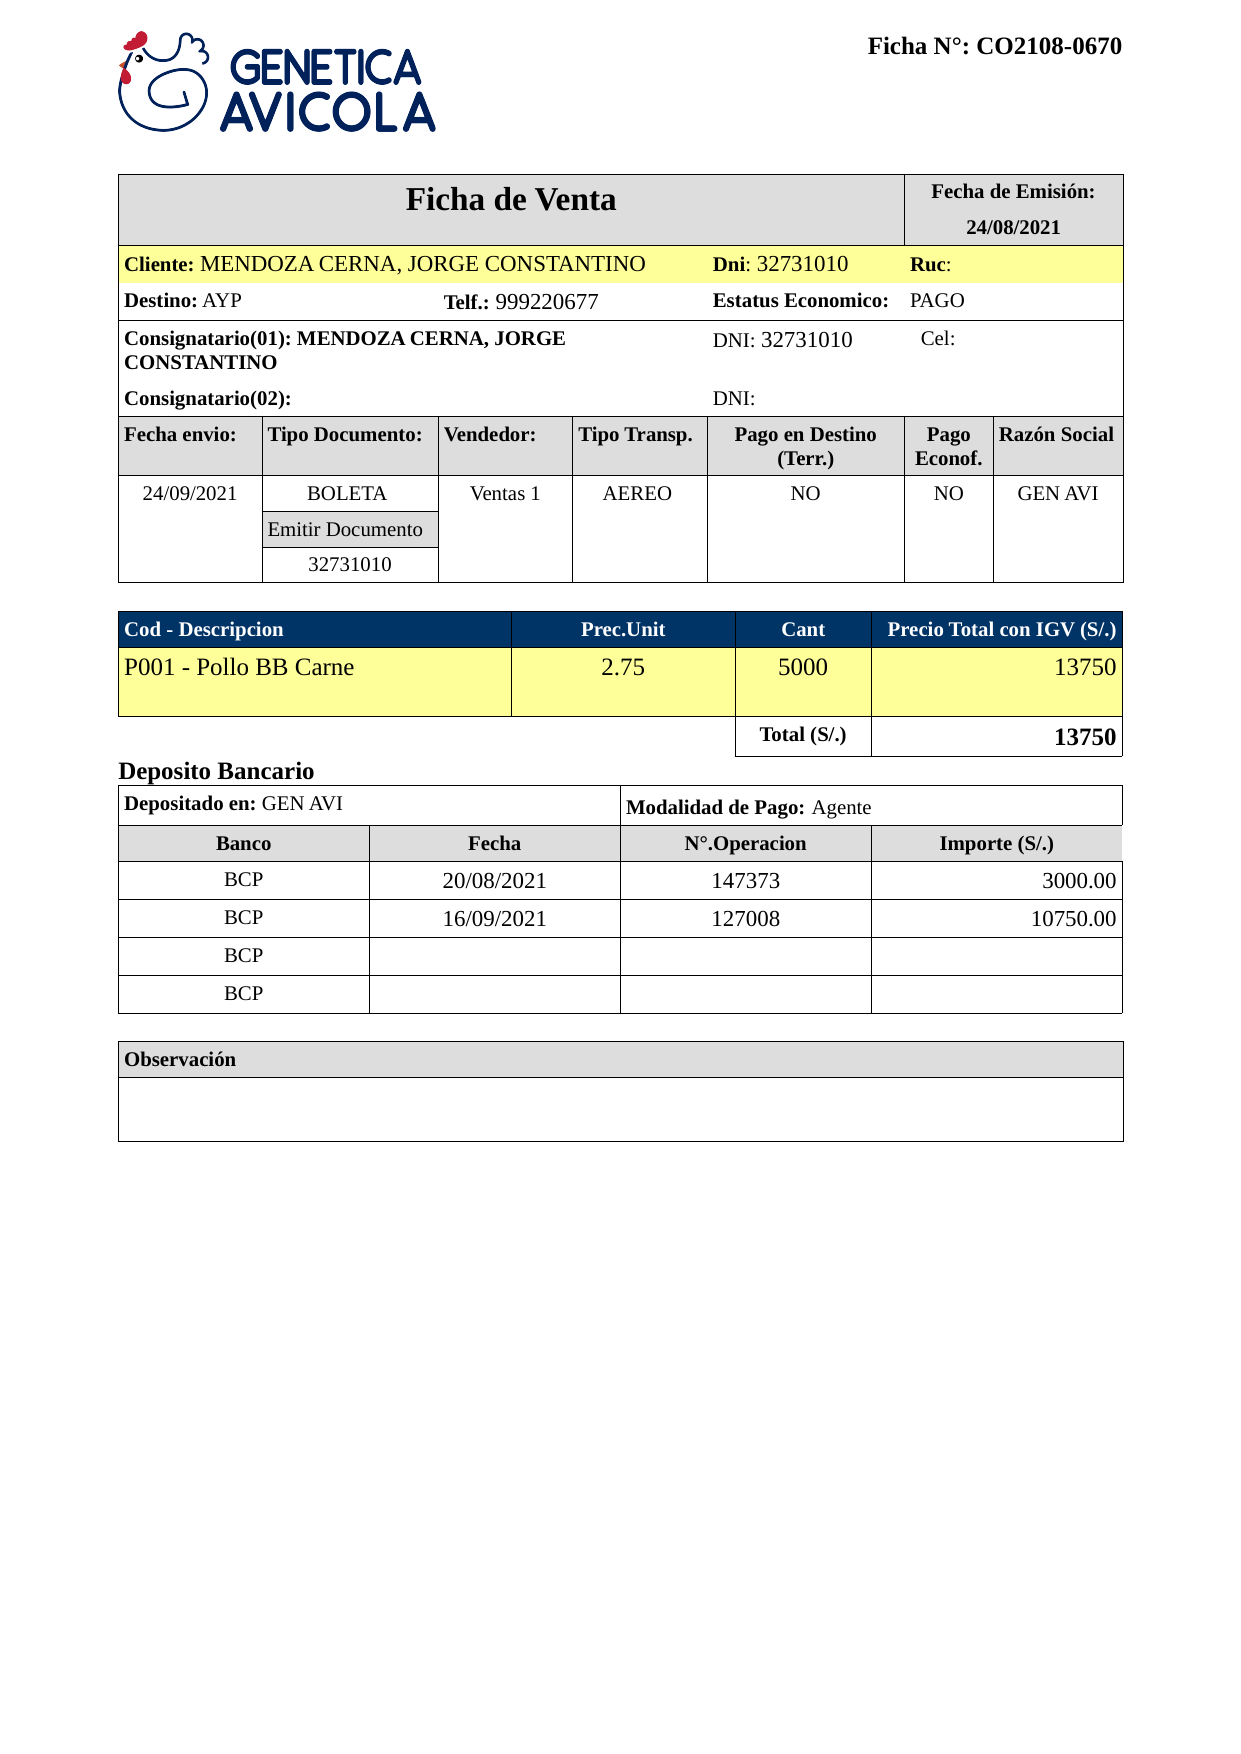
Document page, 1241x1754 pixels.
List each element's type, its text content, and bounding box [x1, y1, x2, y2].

table_cell BOLETA [263, 476, 438, 511]
table_cell [621, 976, 871, 1012]
table_cell BCP [119, 938, 369, 974]
table_cell 2.75 [512, 648, 735, 716]
table_cell Ruc: [904, 246, 1123, 283]
table_cell Pago en Destino (Terr.) [708, 417, 904, 475]
table_cell 13750 [872, 648, 1122, 716]
table_cell Telf.: 999220677 [438, 283, 707, 320]
table_cell Banco [119, 826, 369, 861]
table_cell Razón Social [994, 417, 1123, 475]
table_header Cod - Descripcion [119, 612, 511, 647]
table_cell Cel: [915, 321, 1123, 380]
table_header Fecha de Emisión: [905, 175, 1123, 209]
table_cell Fecha [370, 826, 620, 861]
table_cell BCP [119, 976, 369, 1012]
table_cell Fecha envio: [119, 417, 262, 475]
table_header Observación [119, 1042, 1123, 1077]
table_cell 24/08/2021 [905, 209, 1123, 245]
table_cell 10750.00 [872, 900, 1122, 937]
table_cell Ventas 1 [439, 476, 572, 582]
table_cell DNI: [707, 380, 1123, 416]
table_header Modalidad de Pago: Agente [621, 786, 1122, 825]
table_cell PAGO [904, 283, 1123, 320]
table_cell 127008 [621, 900, 871, 937]
table_header Cant [736, 612, 871, 647]
table_cell Consignatario(01): MENDOZA CERNA, JORGE CONSTANTINO [119, 321, 707, 380]
table_header Precio Total con IGV (S/.) [872, 612, 1122, 647]
table_cell Consignatario(02): [119, 380, 707, 416]
table_cell 24/09/2021 [119, 476, 262, 582]
table_cell Tipo Documento: [263, 417, 438, 475]
table_cell 3000.00 [872, 862, 1122, 899]
table_cell BCP [119, 862, 369, 899]
table_cell GEN AVI [994, 476, 1123, 582]
table_header Prec.Unit [512, 612, 735, 647]
table_cell 5000 [736, 648, 871, 716]
table_cell 13750 [872, 717, 1122, 756]
table_cell 20/08/2021 [370, 862, 620, 899]
table_cell [370, 938, 620, 974]
table_cell Pago Econof. [905, 417, 993, 475]
table_cell Importe (S/.) [872, 826, 1122, 861]
table_cell BCP [119, 900, 369, 937]
table_cell 147373 [621, 862, 871, 899]
table_cell 16/09/2021 [370, 900, 620, 937]
table_cell NO [905, 476, 993, 582]
table_header Ficha de Venta [119, 175, 904, 245]
table_cell DNI: 32731010 [707, 321, 915, 380]
table_cell [511, 717, 735, 756]
table_cell AEREO [573, 476, 707, 582]
table_cell 32731010 [263, 548, 438, 582]
table_cell [370, 976, 620, 1012]
text Deposito Bancario [118, 756, 1122, 785]
table_cell Vendedor: [439, 417, 572, 475]
table_cell Estatus Economico: [707, 283, 904, 320]
table_cell Cliente: MENDOZA CERNA, JORGE CONSTANTINO [119, 246, 707, 283]
table_cell [872, 976, 1122, 1012]
picture [118, 31, 436, 132]
table_cell Tipo Transp. [573, 417, 707, 475]
table_cell [118, 717, 511, 756]
table_cell Total (S/.) [736, 717, 871, 756]
table_cell Emitir Documento [263, 512, 438, 547]
table_cell NO [708, 476, 904, 582]
table_cell Destino: AYP [119, 283, 438, 320]
table_cell [119, 1078, 1123, 1141]
table_cell N°.Operacion [621, 826, 871, 861]
table_cell Dni: 32731010 [707, 246, 904, 283]
table_header Depositado en: GEN AVI [119, 786, 620, 825]
table_cell [621, 938, 871, 974]
table_cell [872, 938, 1122, 974]
table_cell P001 - Pollo BB Carne [119, 648, 511, 716]
